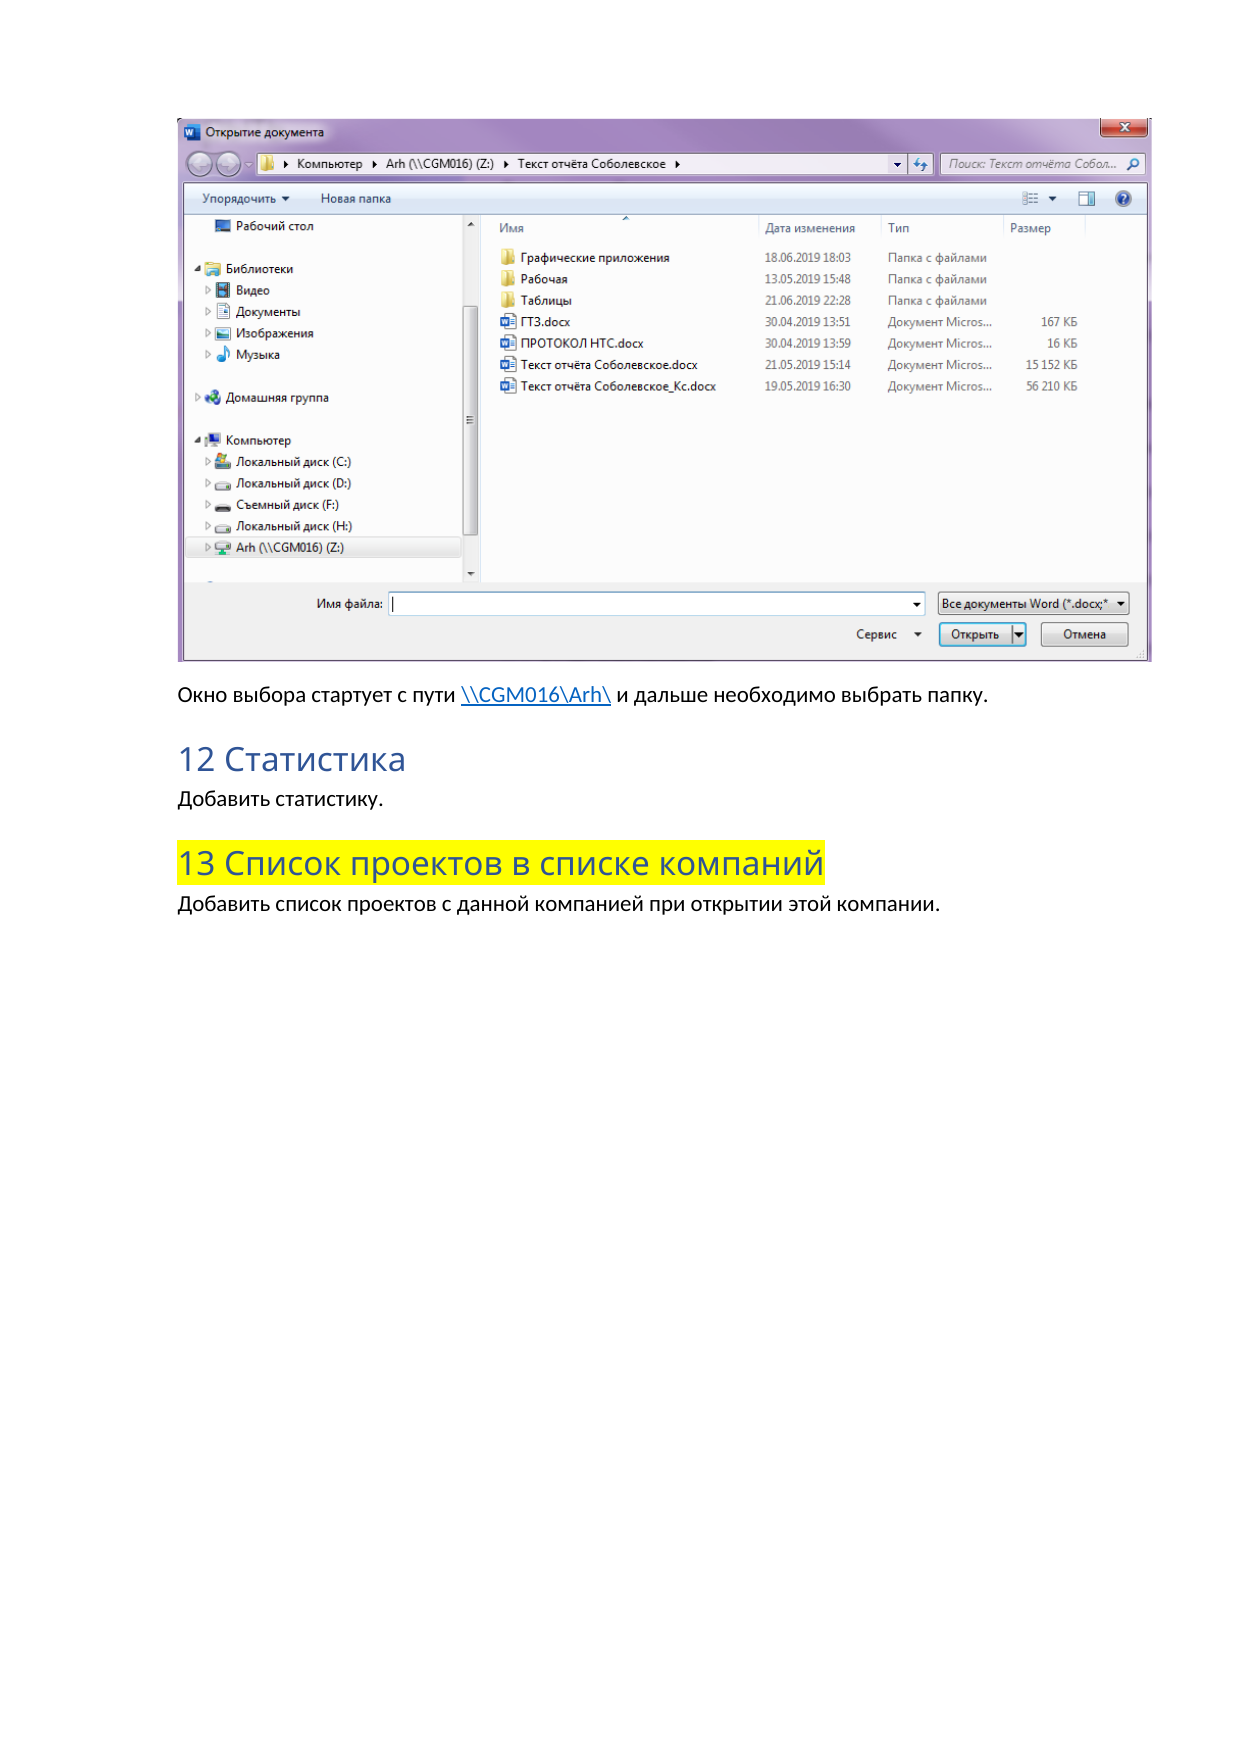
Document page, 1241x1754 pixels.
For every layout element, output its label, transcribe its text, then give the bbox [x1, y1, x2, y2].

subtitle 12 Статистика [177, 736, 1152, 781]
text Добавить статистику. [177, 784, 1152, 812]
text Окно выбора стартует с пути \\CGM016\Arh\ и дальше необходимо выбрать папку. [177, 680, 1152, 708]
subtitle 13 Список проектов в списке компаний [177, 840, 1152, 885]
picture [177, 118, 1152, 662]
text Добавить список проектов с данной компанией при открытии этой компании. [177, 889, 1152, 917]
